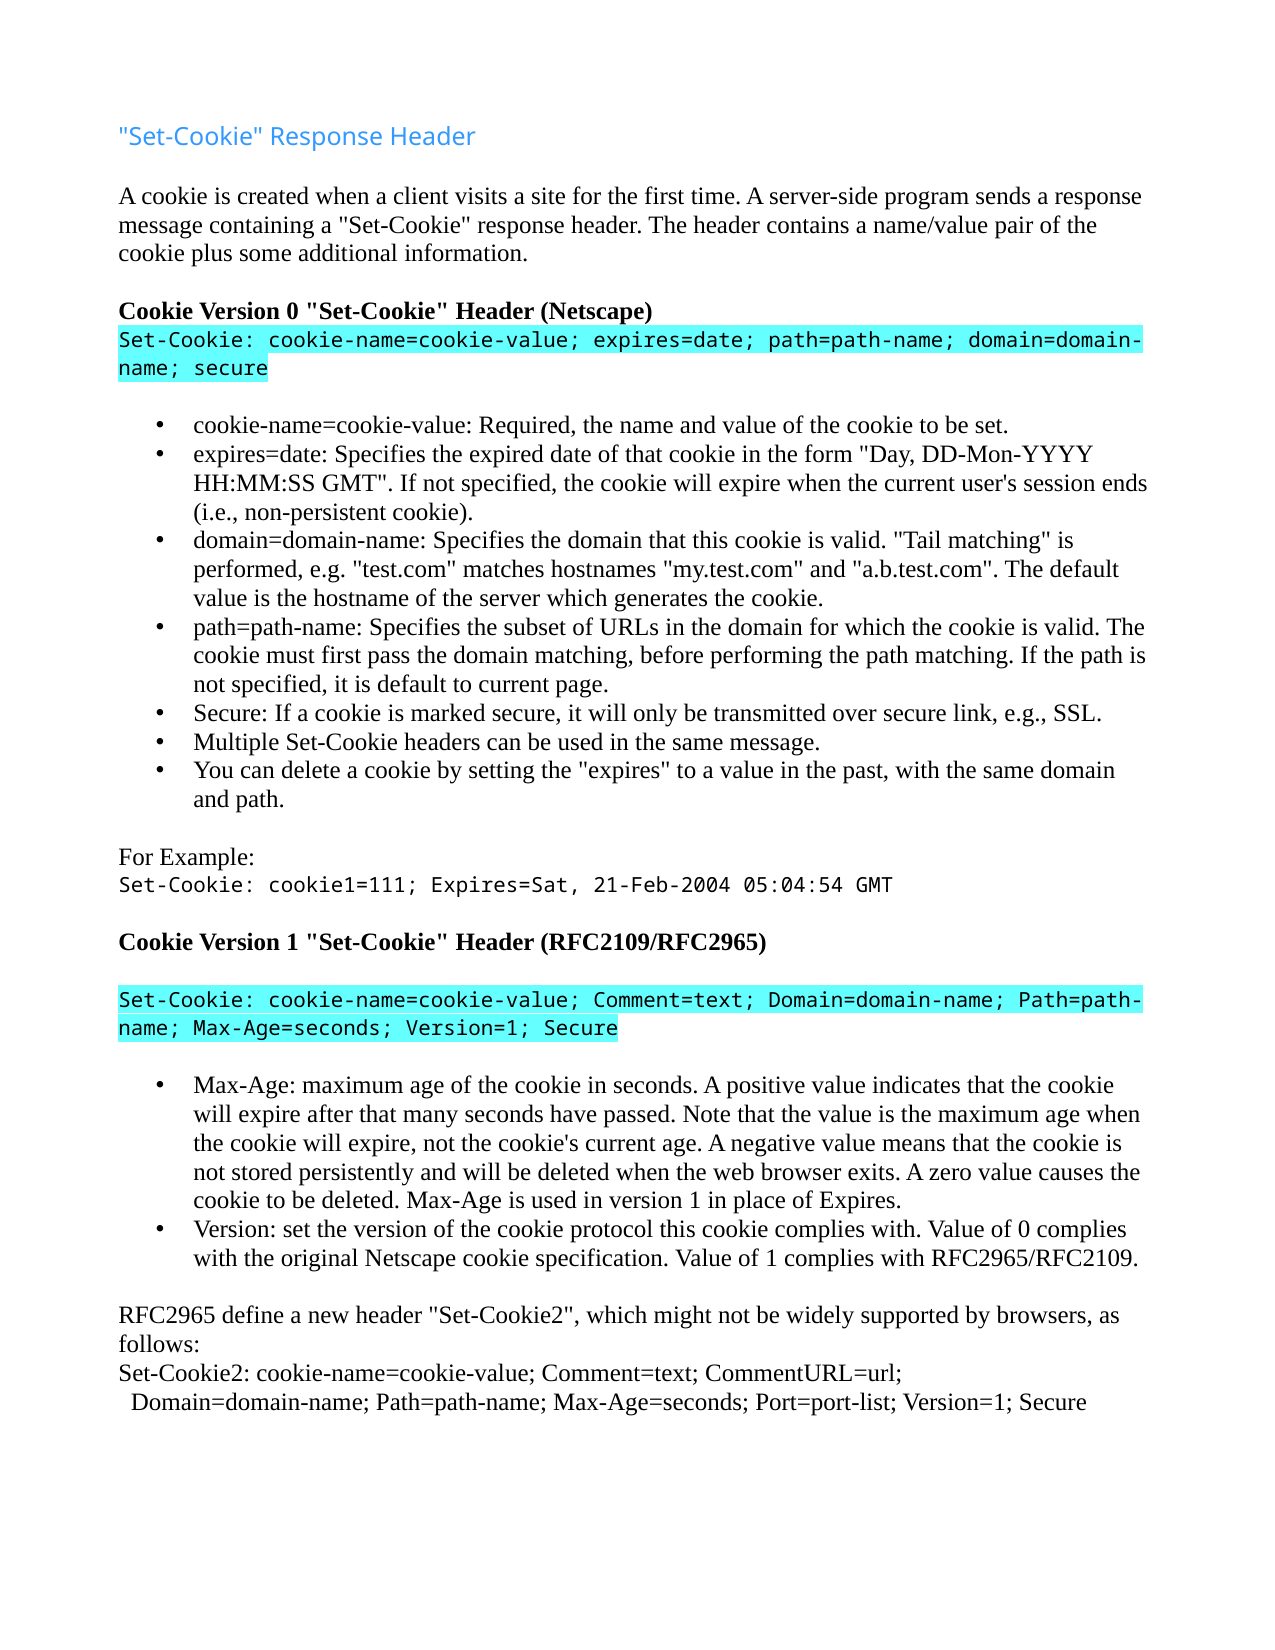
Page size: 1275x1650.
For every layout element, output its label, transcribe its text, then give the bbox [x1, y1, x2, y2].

text RFC2965 define a new header "Set-Cookie2", which might not be widely supported by browsers, as follows: [118, 1301, 1157, 1358]
list Secure: If a cookie is marked secure, it will only be transmitted over secure link, e.g., SSL. [156, 698, 1157, 727]
list cookie-name=cookie-value: Required, the name and value of the cookie to be set. [156, 410, 1157, 439]
text Set-Cookie: cookie-name=cookie-value; Comment=text; Domain=domain-name; Path=path-name; Max-Age=seconds; Version=1; Secure [118, 985, 1157, 1042]
list path=path-name: Specifies the subset of URLs in the domain for which the cookie is valid. The cookie must first pass the domain matching, before performing the path matching. If the path is not specified, it is default to current page. [156, 612, 1157, 698]
list Multiple Set-Cookie headers can be used in the same message. [156, 727, 1157, 755]
text Set-Cookie: cookie-name=cookie-value; expires=date; path=path-name; domain=domain-name; secure [118, 325, 1157, 382]
list You can delete a cookie by setting the "expires" to a value in the past, with the same domain and path. [156, 755, 1157, 813]
text Cookie Version 0 "Set-Cookie" Header (Netscape) [118, 296, 1157, 325]
list Max-Age: maximum age of the cookie in seconds. A positive value indicates that the cookie will expire after that many seconds have passed. Note that the value is the maximum age when the cookie will expire, not the cookie's current age. A negative value means that the cookie is not stored persistently and will be deleted when the web browser exits. A zero value causes the cookie to be deleted. Max-Age is used in version 1 in place of Expires. [156, 1071, 1157, 1214]
list Version: set the version of the cookie protocol this cookie complies with. Value of 0 complies with the original Netscape cookie specification. Value of 1 complies with RFC2965/RFC2109. [156, 1214, 1157, 1272]
text Cookie Version 1 "Set-Cookie" Header (RFC2109/RFC2965) [118, 927, 1157, 956]
text Domain=domain-name; Path=path-name; Max-Age=seconds; Port=port-list; Version=1; Secure [118, 1387, 1157, 1416]
list expires=date: Specifies the expired date of that cookie in the form "Day, DD-Mon-YYYY HH:MM:SS GMT". If not specified, the cookie will expire when the current user's session ends (i.e., non-persistent cookie). [156, 439, 1157, 525]
text "Set-Cookie" Response Header [118, 118, 1157, 152]
text Set-Cookie: cookie1=111; Expires=Sat, 21-Feb-2004 05:04:54 GMT [118, 870, 1157, 899]
text Set-Cookie2: cookie-name=cookie-value; Comment=text; CommentURL=url; [118, 1358, 1157, 1387]
text A cookie is created when a client visits a site for the first time. A server-side program sends a response message containing a "Set-Cookie" response header. The header contains a name/value pair of the cookie plus some additional information. [118, 181, 1157, 267]
text For Example: [118, 842, 1157, 870]
list domain=domain-name: Specifies the domain that this cookie is valid. "Tail matching" is performed, e.g. "test.com" matches hostnames "my.test.com" and "a.b.test.com". The default value is the hostname of the server which generates the cookie. [156, 525, 1157, 612]
